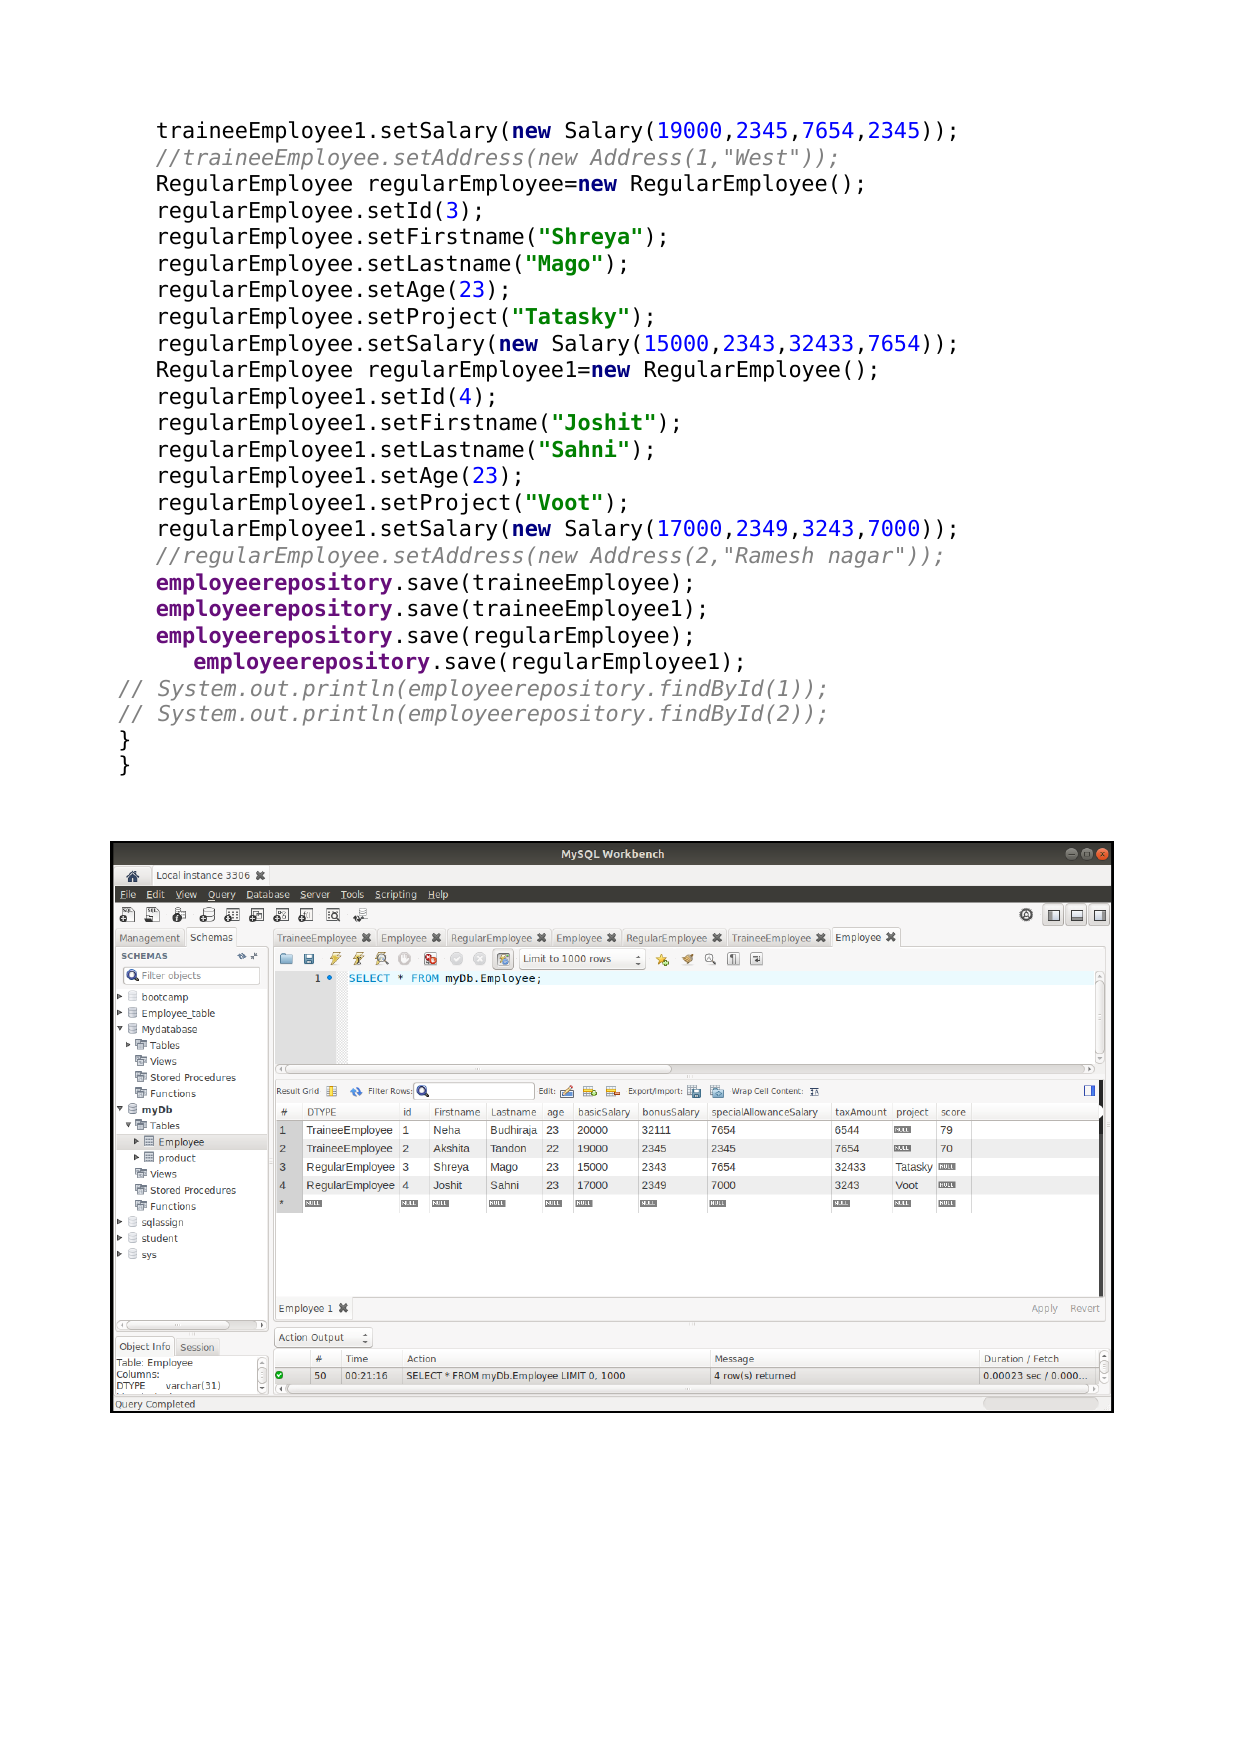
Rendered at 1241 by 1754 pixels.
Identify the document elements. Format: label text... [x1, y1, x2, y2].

text regularEmployee.setSalary(new Salary(15000,2343,32433,7654)); [118, 331, 1122, 357]
text regularEmployee.setAge(23); [118, 277, 1122, 304]
text regularEmployee.setLastname("Mago"); [118, 251, 1122, 277]
text regularEmployee1.setLastname("Sahni"); [118, 437, 1122, 463]
text // System.out.println(employeerepository.findById(1)); [118, 676, 1122, 701]
text regularEmployee.setProject("Tatasky"); [118, 304, 1122, 331]
picture [113, 843, 1112, 1411]
text // System.out.println(employeerepository.findById(2)); [118, 701, 1122, 727]
text //regularEmployee.setAddress(new Address(2,"Ramesh nagar")); [118, 543, 1122, 570]
text employeerepository.save(regularEmployee1); [118, 649, 1122, 676]
text employeerepository.save(traineeEmployee1); [118, 596, 1122, 623]
text regularEmployee.setFirstname("Shreya"); [118, 224, 1122, 251]
text regularEmployee1.setProject("Voot"); [118, 490, 1122, 517]
text } [118, 727, 1122, 752]
text regularEmployee1.setSalary(new Salary(17000,2349,3243,7000)); [118, 517, 1122, 543]
text regularEmployee1.setId(4); [118, 384, 1122, 410]
text regularEmployee.setId(3); [118, 198, 1122, 224]
text RegularEmployee regularEmployee=new RegularEmployee(); [118, 171, 1122, 198]
text regularEmployee1.setFirstname("Joshit"); [118, 410, 1122, 437]
text RegularEmployee regularEmployee1=new RegularEmployee(); [118, 357, 1122, 384]
text employeerepository.save(regularEmployee); [118, 623, 1122, 649]
text traineeEmployee1.setSalary(new Salary(19000,2345,7654,2345)); [118, 118, 1122, 145]
text } [118, 752, 1122, 778]
text //traineeEmployee.setAddress(new Address(1,"West")); [118, 145, 1122, 171]
text regularEmployee1.setAge(23); [118, 463, 1122, 490]
text employeerepository.save(traineeEmployee); [118, 570, 1122, 596]
